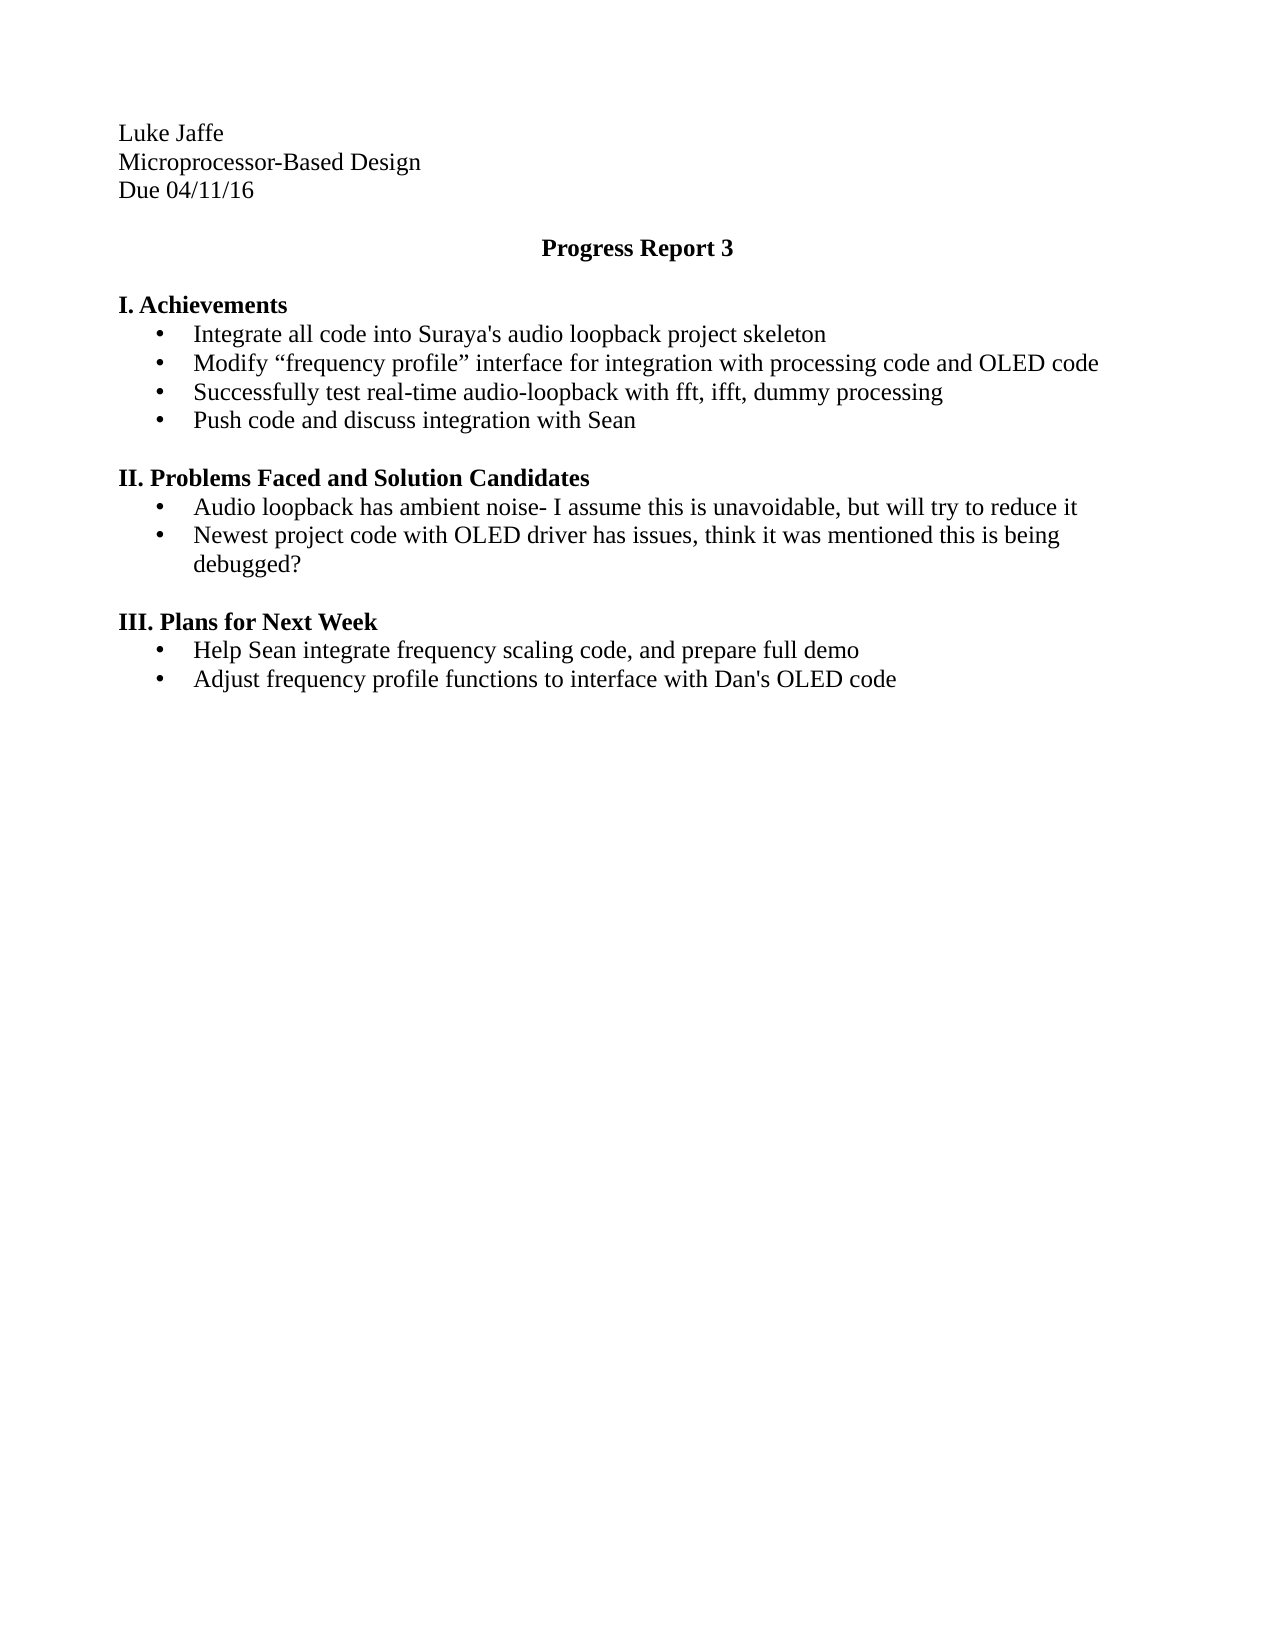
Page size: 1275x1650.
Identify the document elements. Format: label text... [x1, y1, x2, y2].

list Integrate all code into Suraya's audio loopback project skeleton [156, 319, 1157, 348]
text Due 04/11/16 [118, 176, 1157, 204]
list Audio loopback has ambient noise- I assume this is unavoidable, but will try to reduce it [156, 492, 1157, 521]
text II. Problems Faced and Solution Candidates [118, 463, 1157, 492]
text III. Plans for Next Week [118, 607, 1157, 636]
text Microprocessor-Based Design [118, 147, 1157, 176]
text I. Achievements [118, 291, 1157, 319]
list Successfully test real-time audio-loopback with fft, ifft, dummy processing [156, 377, 1157, 406]
list Adjust frequency profile functions to interface with Dan's OLED code [156, 664, 1157, 693]
list Push code and discuss integration with Sean [156, 406, 1157, 434]
text Luke Jaffe [118, 118, 1157, 147]
list Help Sean integrate frequency scaling code, and prepare full demo [156, 636, 1157, 664]
list Modify “frequency profile” interface for integration with processing code and OLED code [156, 348, 1157, 377]
list Newest project code with OLED driver has issues, think it was mentioned this is being debugged? [156, 521, 1157, 578]
text Progress Report 3 [118, 233, 1157, 262]
